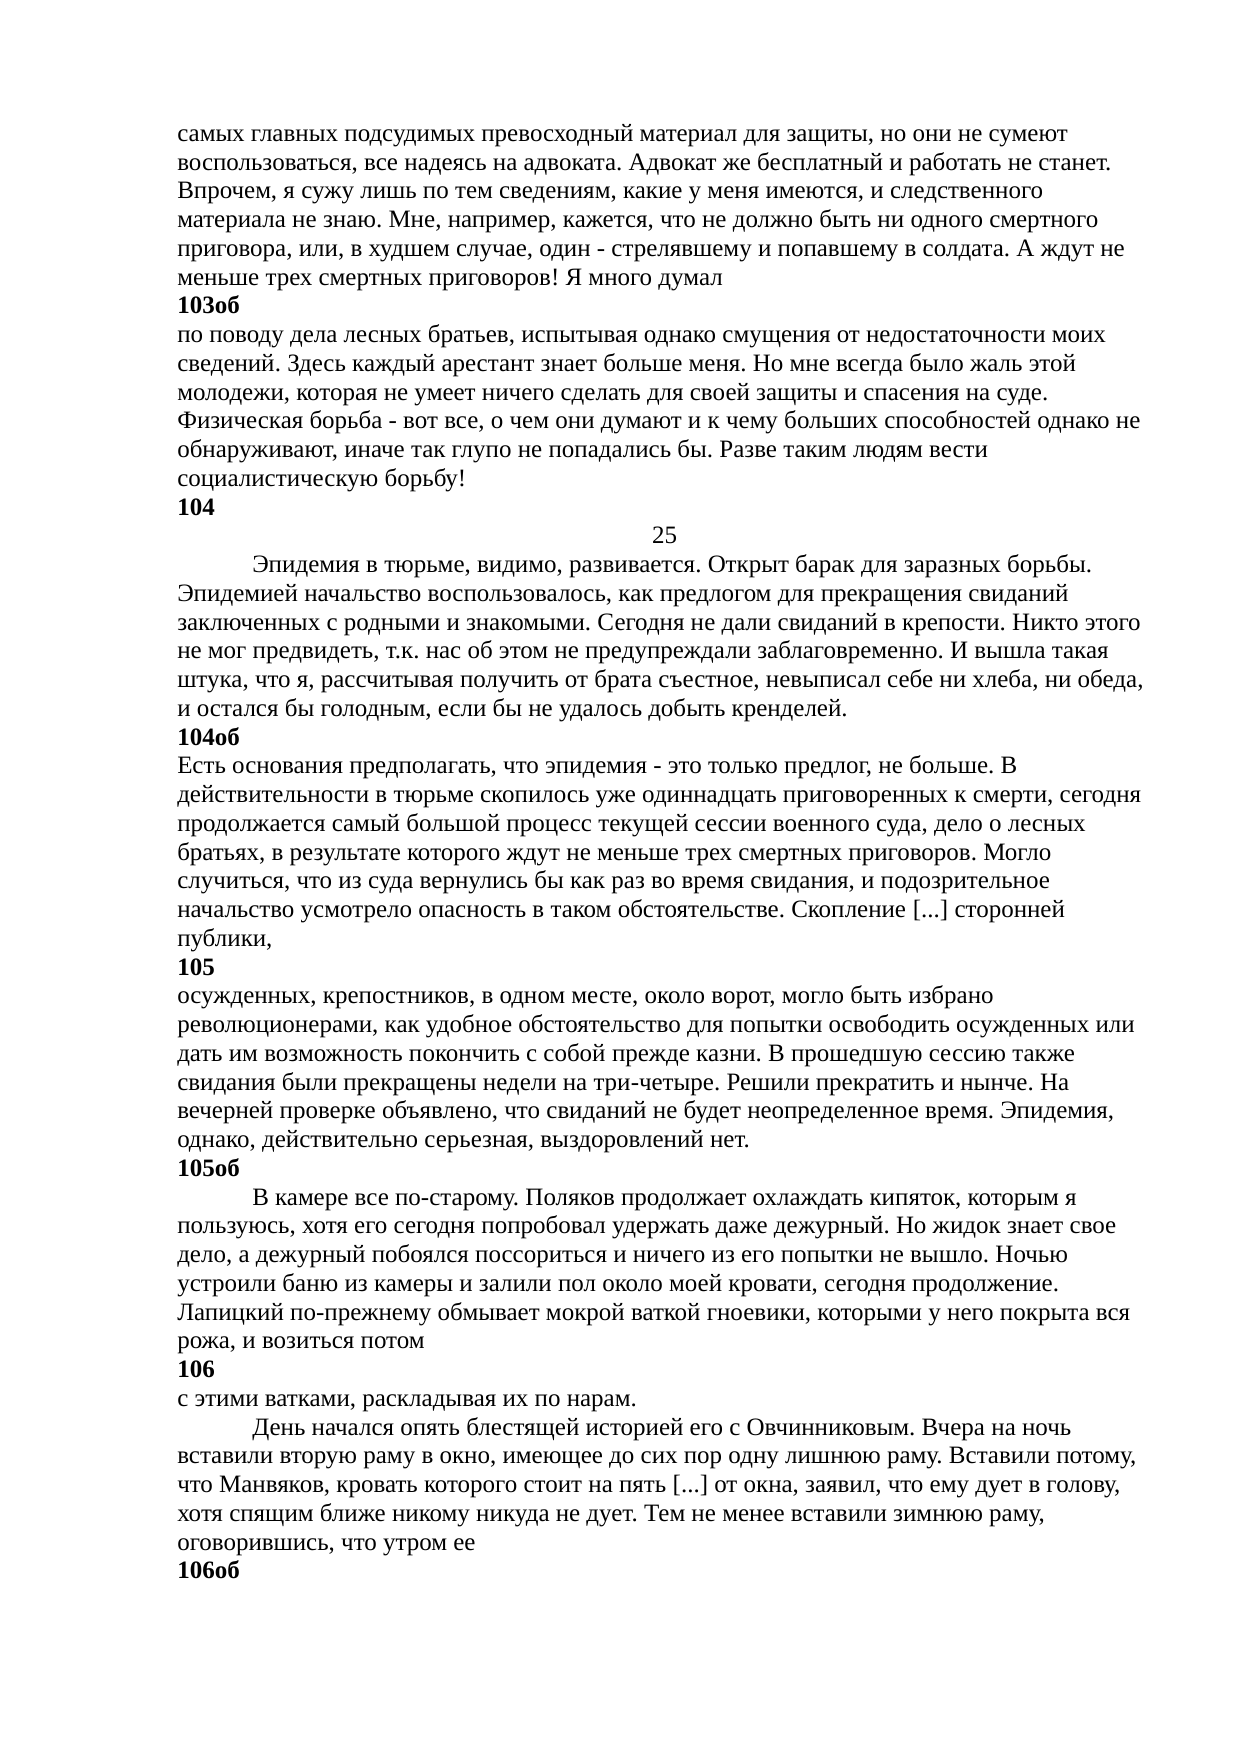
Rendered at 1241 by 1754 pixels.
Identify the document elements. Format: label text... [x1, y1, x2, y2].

text осужденных, крепостников, в одном месте, около ворот, могло быть избрано революционерами, как удобное обстоятельство для попытки освободить осужденных или дать им возможность покончить с собой прежде казни. В прошедшую сессию также свидания были прекращены недели на три-четыре. Решили прекратить и нынче. На вечерней проверке объявлено, что свиданий не будет неопределенное время. Эпидемия, однако, действительно серьезная, выздоровлений нет. [177, 981, 1152, 1153]
text Есть основания предполагать, что эпидемия - это только предлог, не больше. В действительности в тюрьме скопилось уже одиннадцать приговоренных к смерти, сегодня продолжается самый большой процесс текущей сессии военного суда, дело о лесных братьях, в результате которого ждут не меньше трех смертных приговоров. Могло случиться, что из суда вернулись бы как раз во время свидания, и подозрительное начальство усмотрело опасность в таком обстоятельстве. Скопление [...] сторонней публики, [177, 751, 1152, 952]
text с этими ватками, раскладывая их по нарам. [177, 1383, 1152, 1412]
text День начался опять блестящей историей его с Овчинниковым. Вчера на ночь вставили вторую раму в окно, имеющее до сих пор одну лишнюю раму. Вставили потому, что Манвяков, кровать которого стоит на пять [...] от окна, заявил, что ему дует в голову, хотя спящим ближе никому никуда не дует. Тем не менее вставили зимнюю раму, оговорившись, что утром ее [177, 1412, 1152, 1556]
text по поводу дела лесных братьев, испытывая однако смущения от недостаточности моих сведений. Здесь каждый арестант знает больше меня. Но мне всегда было жаль этой молодежи, которая не умеет ничего сделать для своей защиты и спасения на суде. Физическая борьба - вот все, о чем они думают и к чему больших способностей однако не обнаруживают, иначе так глупо не попадались бы. Разве таким людям вести социалистическую борьбу! [177, 319, 1152, 492]
text 106об [177, 1556, 1152, 1584]
text 106 [177, 1354, 1152, 1383]
text Эпидемия в тюрьме, видимо, развивается. Открыт барак для заразных борьбы. Эпидемией начальство воспользовалось, как предлогом для прекращения свиданий заключенных с родными и знакомыми. Сегодня не дали свиданий в крепости. Никто этого не мог предвидеть, т.к. нас об этом не предупреждали заблаговременно. И вышла такая штука, что я, рассчитывая получить от брата съестное, невыписал себе ни хлеба, ни обеда, и остался бы голодным, если бы не удалось добыть кренделей. [177, 549, 1152, 722]
text 105об [177, 1153, 1152, 1182]
text 104 [177, 492, 1152, 521]
text В камере все по-старому. Поляков продолжает охлаждать кипяток, которым я пользуюсь, хотя его сегодня попробовал удержать даже дежурный. Но жидок знает свое дело, а дежурный побоялся поссориться и ничего из его попытки не вышло. Ночью устроили баню из камеры и залили пол около моей кровати, сегодня продолжение. Лапицкий по-прежнему обмывает мокрой ваткой гноевики, которыми у него покрыта вся рожа, и возиться потом [177, 1182, 1152, 1354]
text 103об [177, 291, 1152, 319]
text 25 [177, 521, 1152, 549]
text самых главных подсудимых превосходный материал для защиты, но они не сумеют воспользоваться, все надеясь на адвоката. Адвокат же бесплатный и работать не станет. Впрочем, я сужу лишь по тем сведениям, какие у меня имеются, и следственного материала не знаю. Мне, например, кажется, что не должно быть ни одного смертного приговора, или, в худшем случае, один - стрелявшему и попавшему в солдата. А ждут не меньше трех смертных приговоров! Я много думал [177, 118, 1152, 291]
text 104об [177, 722, 1152, 751]
text 105 [177, 952, 1152, 981]
